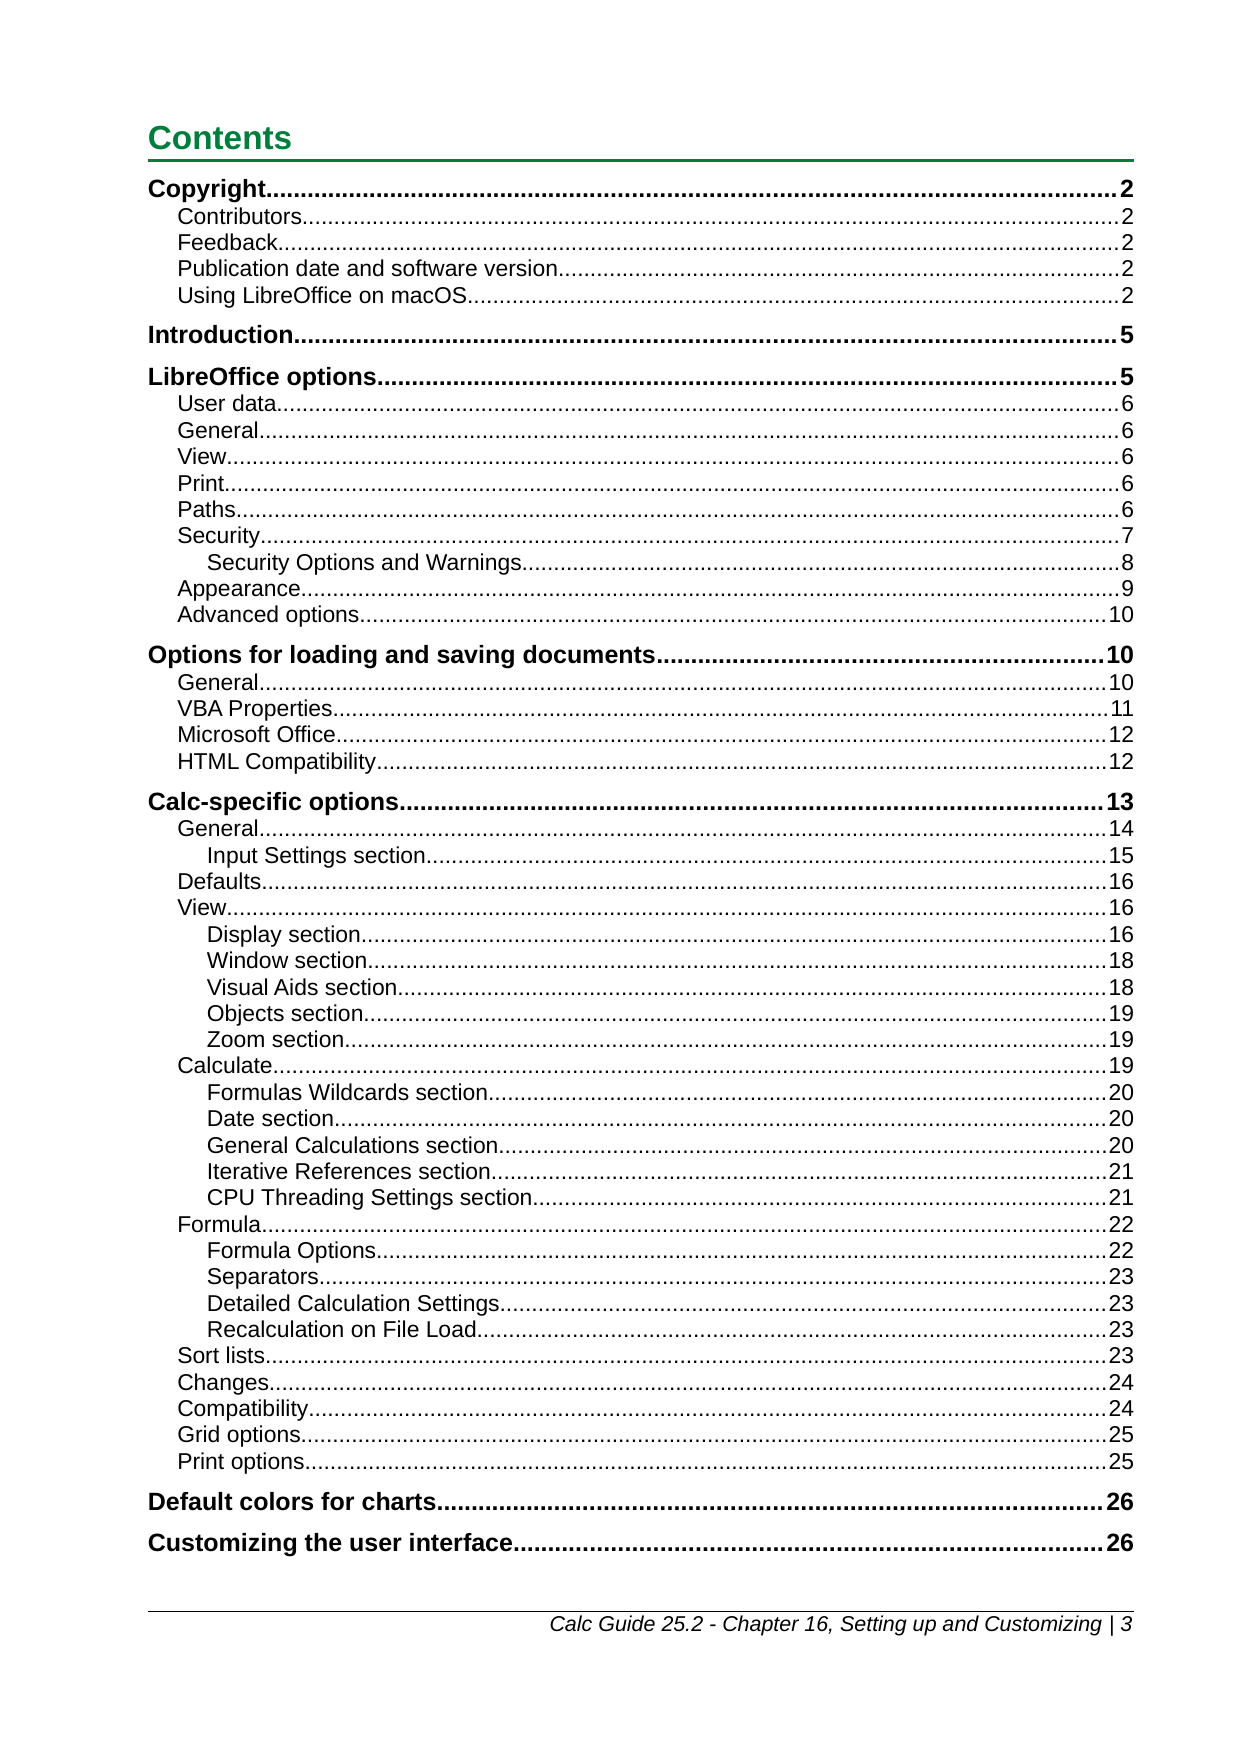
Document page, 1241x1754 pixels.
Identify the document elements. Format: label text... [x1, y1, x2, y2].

text Security 7 [177, 522, 1134, 548]
text Iterative References section 21 [207, 1158, 1134, 1184]
text Objects section 19 [207, 1000, 1134, 1026]
text LibreOffice options 5 [148, 362, 1134, 390]
text Changes 24 [177, 1369, 1134, 1395]
text Grid options 25 [177, 1421, 1134, 1448]
text General Calculations section 20 [207, 1132, 1134, 1158]
text Input Settings section 15 [207, 842, 1134, 868]
text Calc-specific options 13 [148, 787, 1134, 815]
text Using LibreOffice on macOS 2 [177, 282, 1134, 308]
text Formula Options 22 [207, 1237, 1134, 1263]
text View 6 [177, 443, 1134, 469]
text Paths 6 [177, 496, 1134, 522]
text Introduction 5 [148, 321, 1134, 349]
text Feedback 2 [177, 229, 1134, 255]
text HTML Compatibility 12 [177, 748, 1134, 774]
text Defaults 16 [177, 868, 1134, 894]
text Formulas Wildcards section 20 [207, 1079, 1134, 1105]
text Zoom section 19 [207, 1026, 1134, 1052]
text Print 6 [177, 469, 1134, 496]
text Display section 16 [207, 921, 1134, 947]
text Calculate 19 [177, 1052, 1134, 1079]
text Separators 23 [207, 1263, 1134, 1290]
text General 6 [177, 417, 1134, 443]
text Default colors for charts 26 [148, 1487, 1134, 1515]
text Appearance 9 [177, 575, 1134, 601]
text Publication date and software version 2 [177, 255, 1134, 282]
text Contributors 2 [177, 203, 1134, 229]
text Detailed Calculation Settings 23 [207, 1290, 1134, 1316]
text Recalculation on File Load 23 [207, 1316, 1134, 1342]
text Advanced options 10 [177, 601, 1134, 628]
text General 10 [177, 669, 1134, 695]
text Microsoft Office 12 [177, 721, 1134, 748]
text Compatibility 24 [177, 1395, 1134, 1421]
text Sort lists 23 [177, 1342, 1134, 1369]
text Copyright 2 [148, 174, 1134, 203]
text Print options 25 [177, 1448, 1134, 1474]
text Date section 20 [207, 1105, 1134, 1132]
text CPU Threading Settings section 21 [207, 1184, 1134, 1211]
text Security Options and Warnings 8 [207, 548, 1134, 575]
text Options for loading and saving documents 10 [148, 640, 1134, 669]
subtitle Contents [148, 118, 1134, 159]
text Customizing the user interface 26 [148, 1528, 1134, 1556]
text VBA Properties 11 [177, 695, 1134, 721]
text Visual Aids section 18 [207, 973, 1134, 1000]
text User data 6 [177, 390, 1134, 417]
text View 16 [177, 894, 1134, 921]
text Window section 18 [207, 947, 1134, 973]
text Formula 22 [177, 1211, 1134, 1237]
text General 14 [177, 815, 1134, 842]
